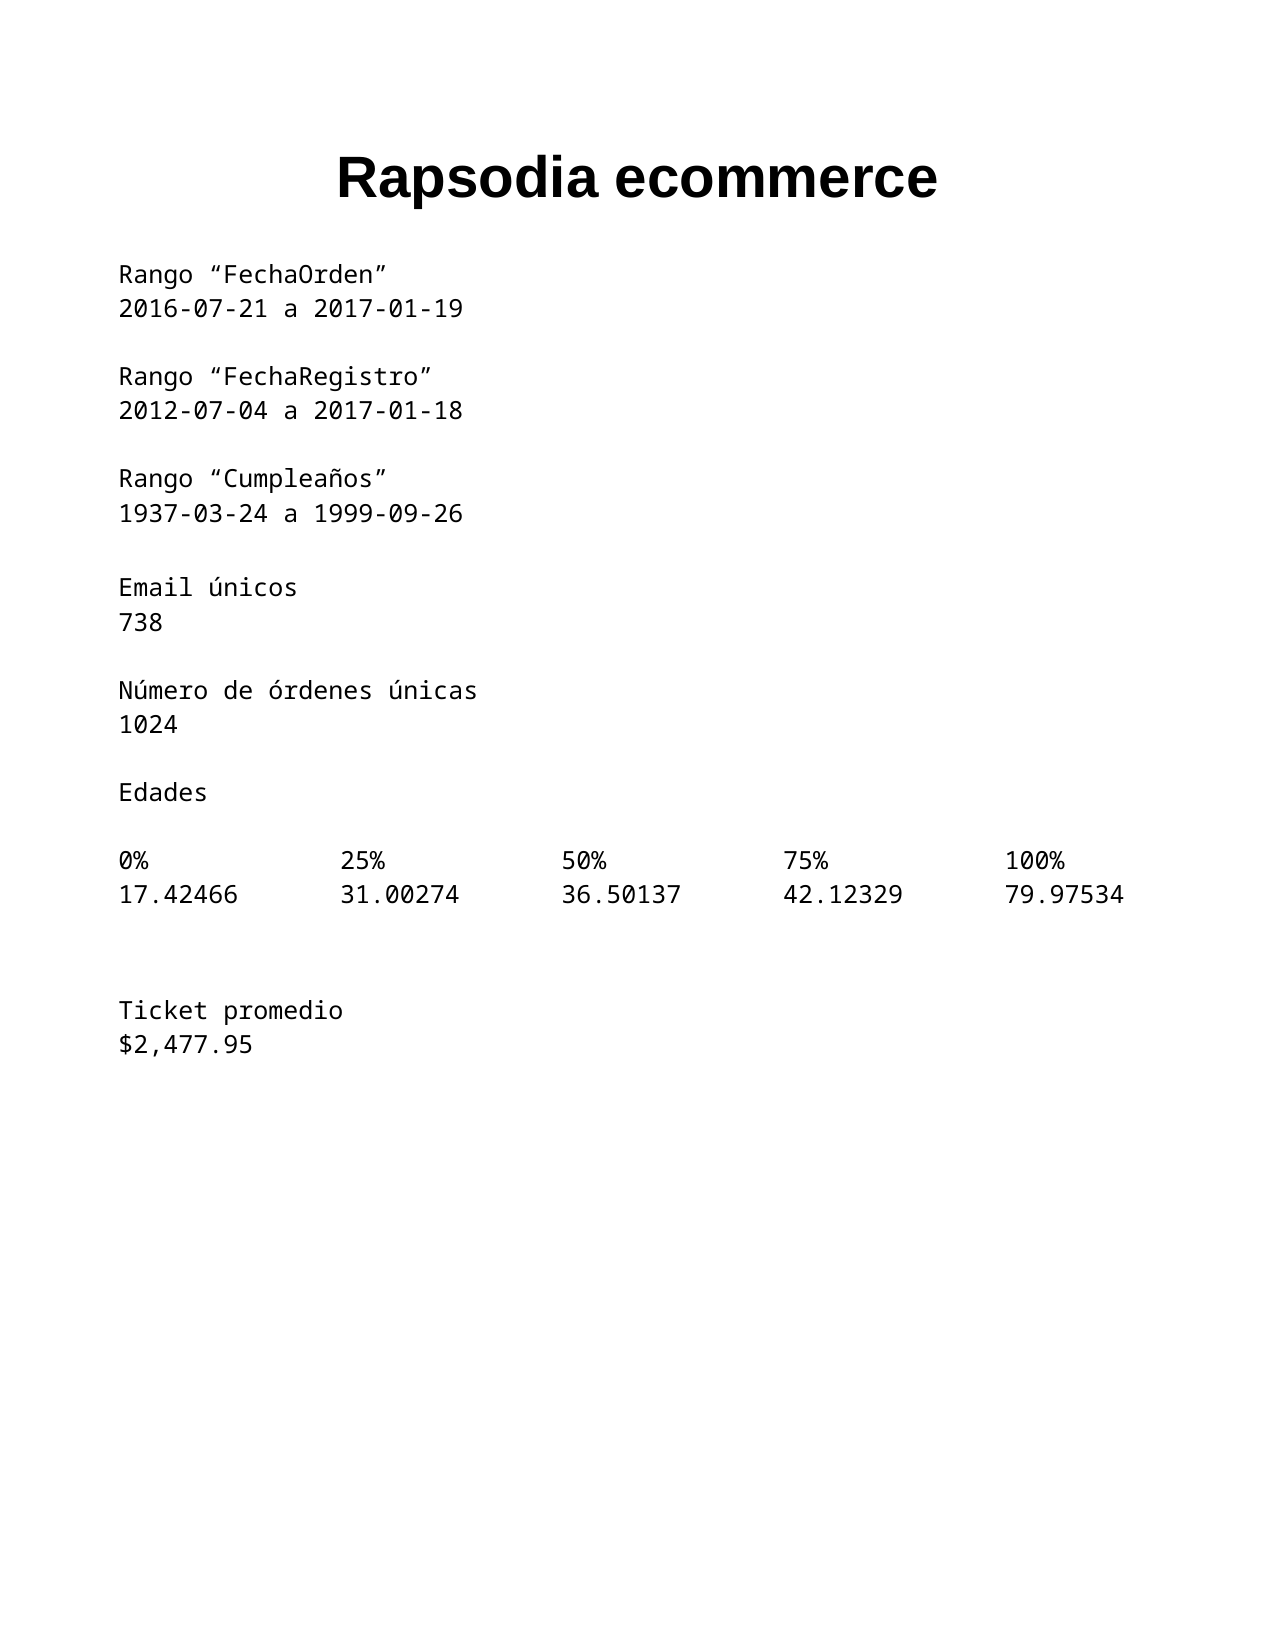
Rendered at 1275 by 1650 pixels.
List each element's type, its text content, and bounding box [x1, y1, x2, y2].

text 1024 [118, 706, 1157, 740]
title Rapsodia ecommerce [118, 143, 1157, 210]
text 1937-03-24 a 1999-09-26 [118, 495, 1157, 529]
text Rango “FechaOrden” [118, 257, 1157, 291]
text Ticket promedio [118, 992, 1157, 1026]
text 2016-07-21 a 2017-01-19 [118, 291, 1157, 325]
text 2012-07-04 a 2017-01-18 [118, 393, 1157, 427]
text 738 [118, 604, 1157, 638]
text $2,477.95 [118, 1026, 1157, 1061]
text Rango “Cumpleaños” [118, 461, 1157, 495]
text Rango “FechaRegistro” [118, 359, 1157, 393]
text 0% 25% 50% 75% 100% [118, 843, 1157, 877]
text Edades [118, 774, 1157, 808]
text Email únicos [118, 570, 1157, 604]
text Número de órdenes únicas [118, 672, 1157, 706]
text 17.42466 31.00274 36.50137 42.12329 79.97534 [118, 877, 1157, 911]
